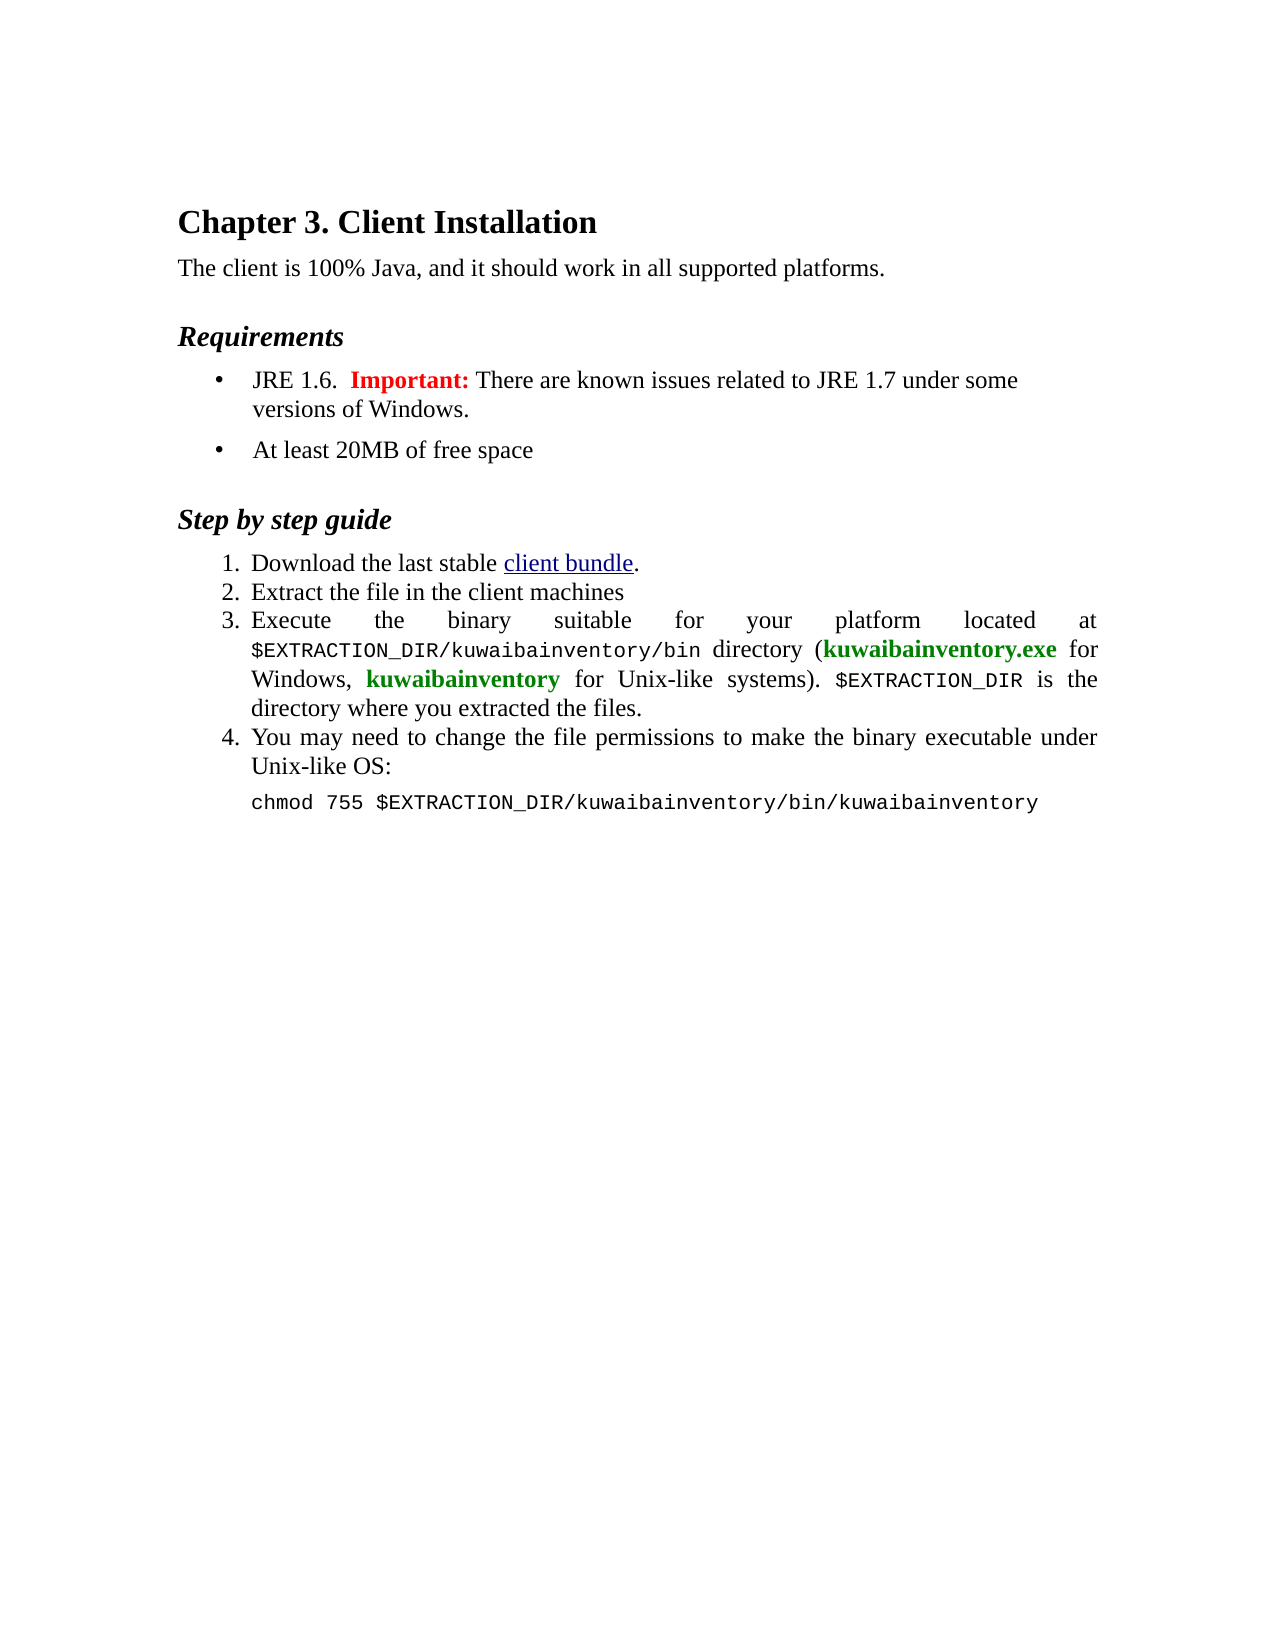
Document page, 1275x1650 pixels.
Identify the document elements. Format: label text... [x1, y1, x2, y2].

list Execute the binary suitable for your platform located at $EXTRACTION_DIR/kuwaibainventory/bin directory (kuwaibainventory.exe for Windows, kuwaibainventory for Unix-like systems). $EXTRACTION_DIR is the directory where you extracted the files. [221, 605, 1098, 722]
list Extract the file in the client machines [221, 577, 1098, 605]
list JRE 1.6. Important: There are known issues related to JRE 1.7 under some versions of Windows. [215, 366, 1098, 423]
list At least 20MB of free space [215, 436, 1098, 464]
list chmod 755 $EXTRACTION_DIR/kuwaibainventory/bin/kuwaibainventory [221, 792, 1098, 816]
text The client is 100% Java, and it should work in all supported platforms. [177, 253, 1098, 282]
subtitle Step by step guide [177, 502, 1098, 535]
subtitle Chapter 3. Client Installation [177, 202, 1098, 241]
list You may need to change the file permissions to make the binary executable under Unix-like OS: [221, 722, 1098, 779]
subtitle Requirements [177, 319, 1098, 353]
list Download the last stable client bundle. [221, 548, 1098, 577]
